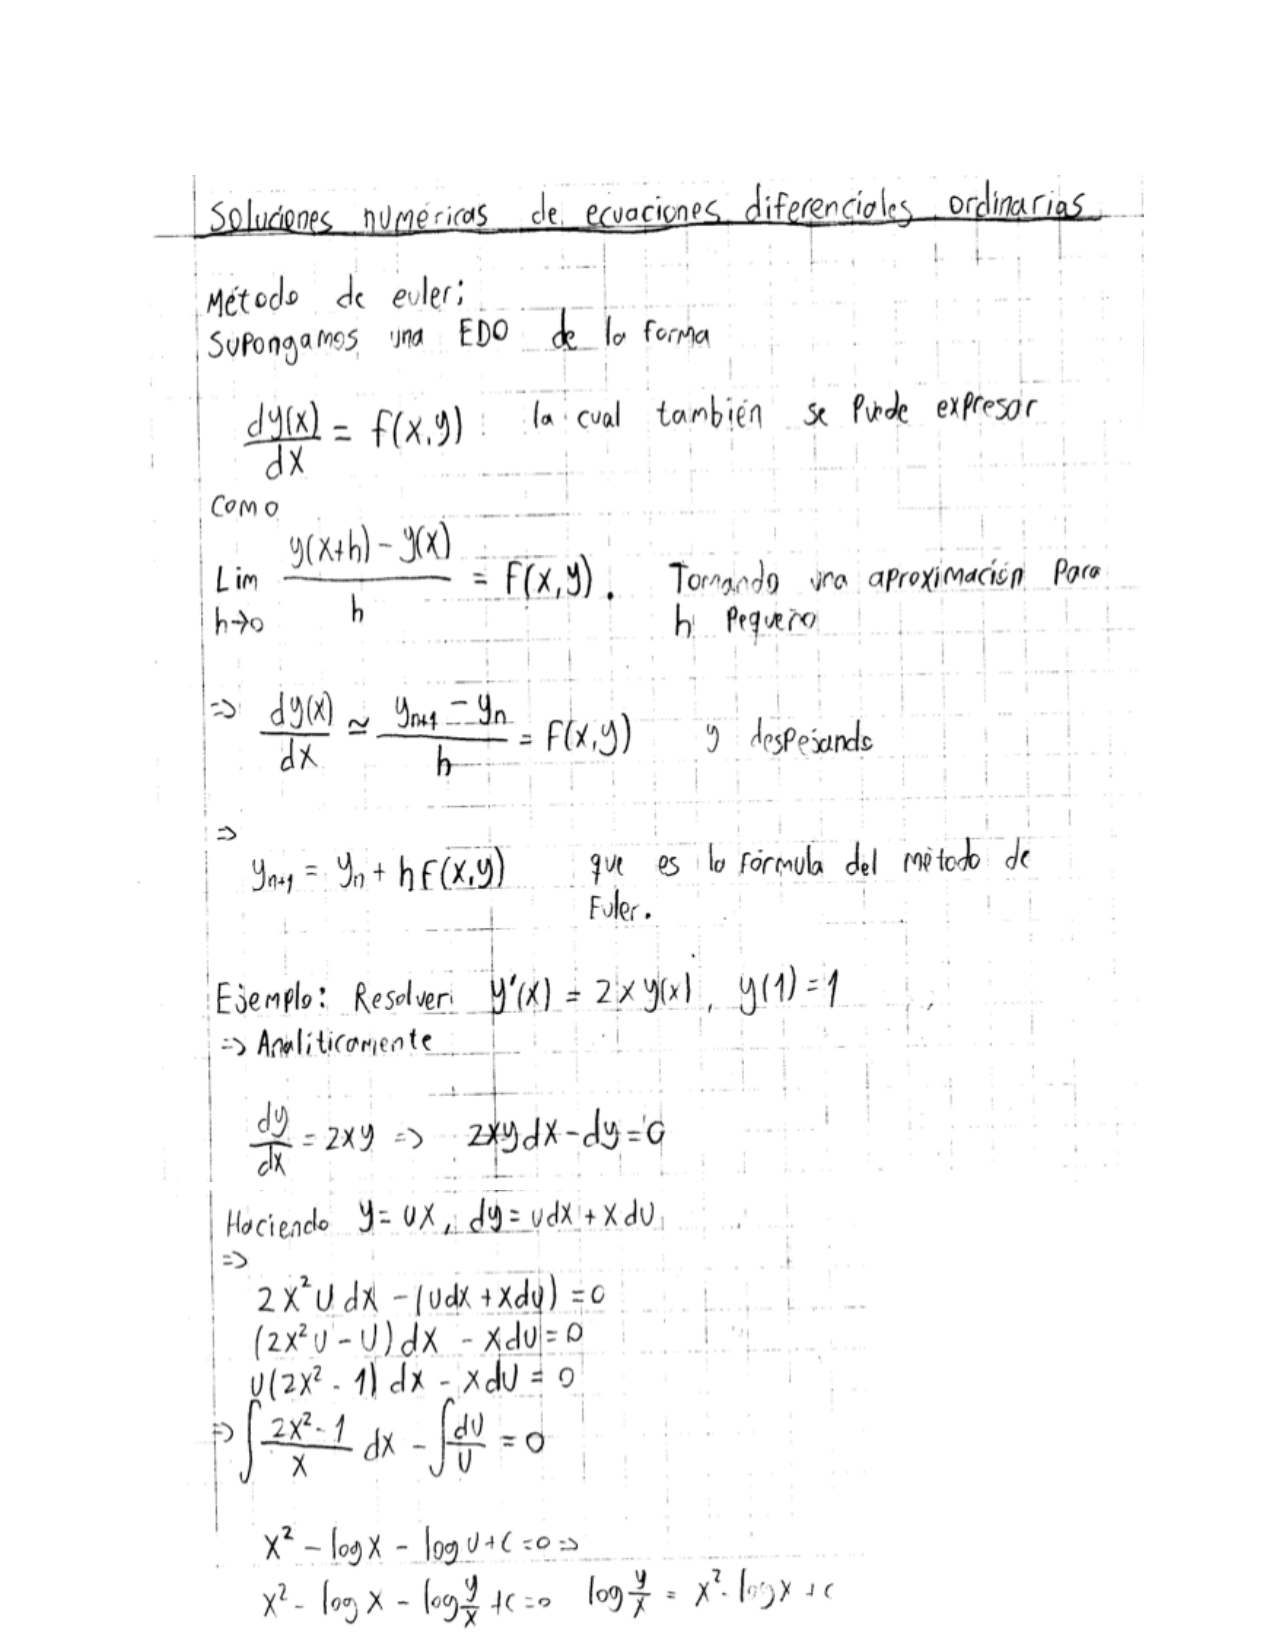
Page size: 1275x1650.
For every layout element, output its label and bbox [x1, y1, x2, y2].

picture [176, 1190, 867, 1637]
picture [130, 175, 1145, 1182]
